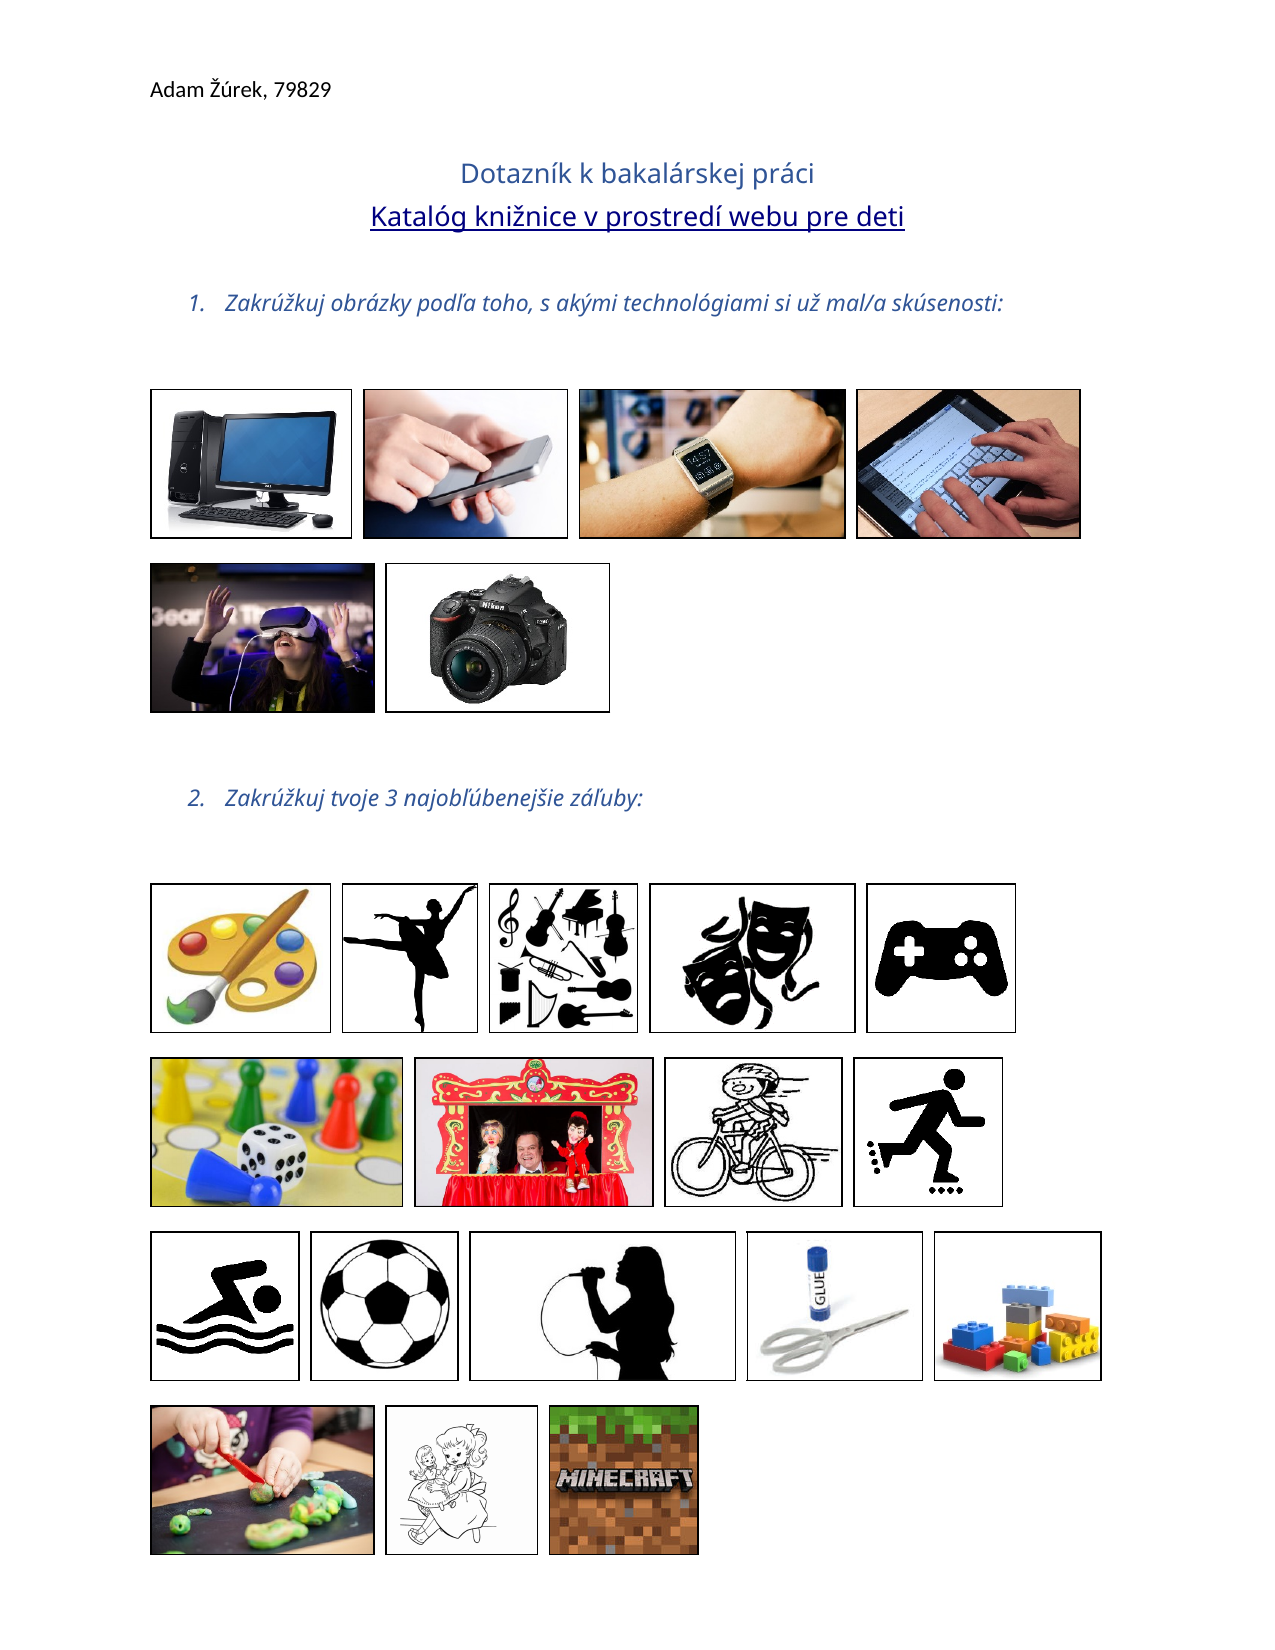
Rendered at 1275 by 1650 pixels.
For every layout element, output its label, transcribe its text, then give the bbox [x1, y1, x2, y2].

subtitle Zakrúžkuj tvoje 3 najobľúbenejšie záľuby: [187, 782, 1125, 813]
subtitle Katalóg knižnice v prostredí webu pre deti [150, 197, 1125, 234]
subtitle Zakrúžkuj obrázky podľa toho, s akými technológiami si už mal/a skúsenosti: [187, 287, 1125, 318]
subtitle Dotazník k bakalárskej práci [150, 154, 1125, 191]
